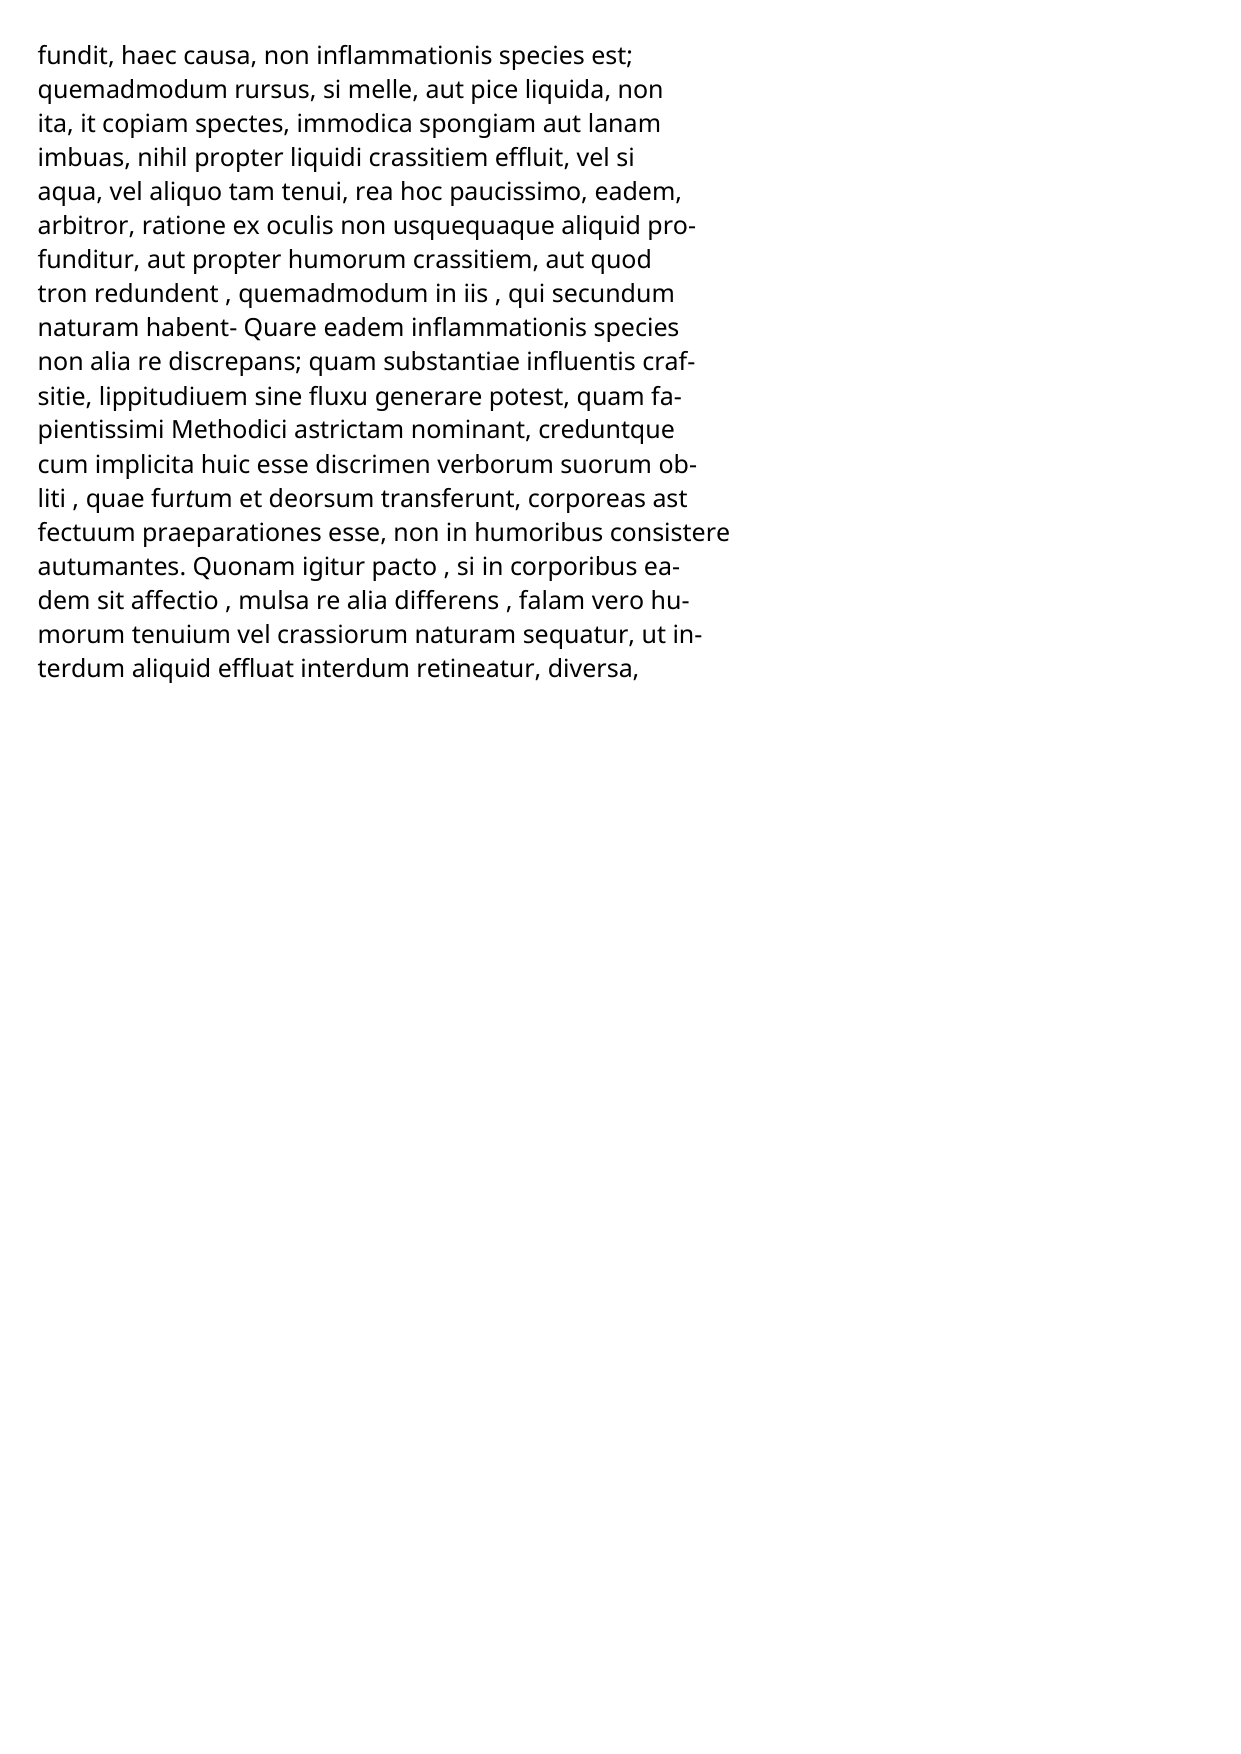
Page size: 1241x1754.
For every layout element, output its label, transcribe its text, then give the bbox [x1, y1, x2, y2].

text fundit, haec causa, non inflammationis species est; quemadmodum rursus, si melle, aut pice liquida, non ita, it copiam spectes, immodica spongiam aut lanam imbuas, nihil propter liquidi crassitiem effluit, vel si aqua, vel aliquo tam tenui, rea hoc paucissimo, eadem, arbitror, ratione ex oculis non usquequaque aliquid pro- funditur, aut propter humorum crassitiem, aut quod tron redundent , quemadmodum in iis , qui secundum naturam habent- Quare eadem inflammationis species non alia re discrepans; quam substantiae influentis craf- sitie, lippitudiuem sine fluxu generare potest, quam fa- pientissimi Methodici astrictam nominant, creduntque cum implicita huic esse discrimen verborum suorum ob- liti , quae furtum et deorsum transferunt, corporeas ast fectuum praeparationes esse, non in humoribus consistere autumantes. Quonam igitur pacto , si in corporibus ea- dem sit affectio , mulsa re alia differens , falam vero hu- morum tenuium vel crassiorum naturam sequatur, ut in- terdum aliquid effluat interdum retineatur, diversa, [37, 37, 1203, 685]
